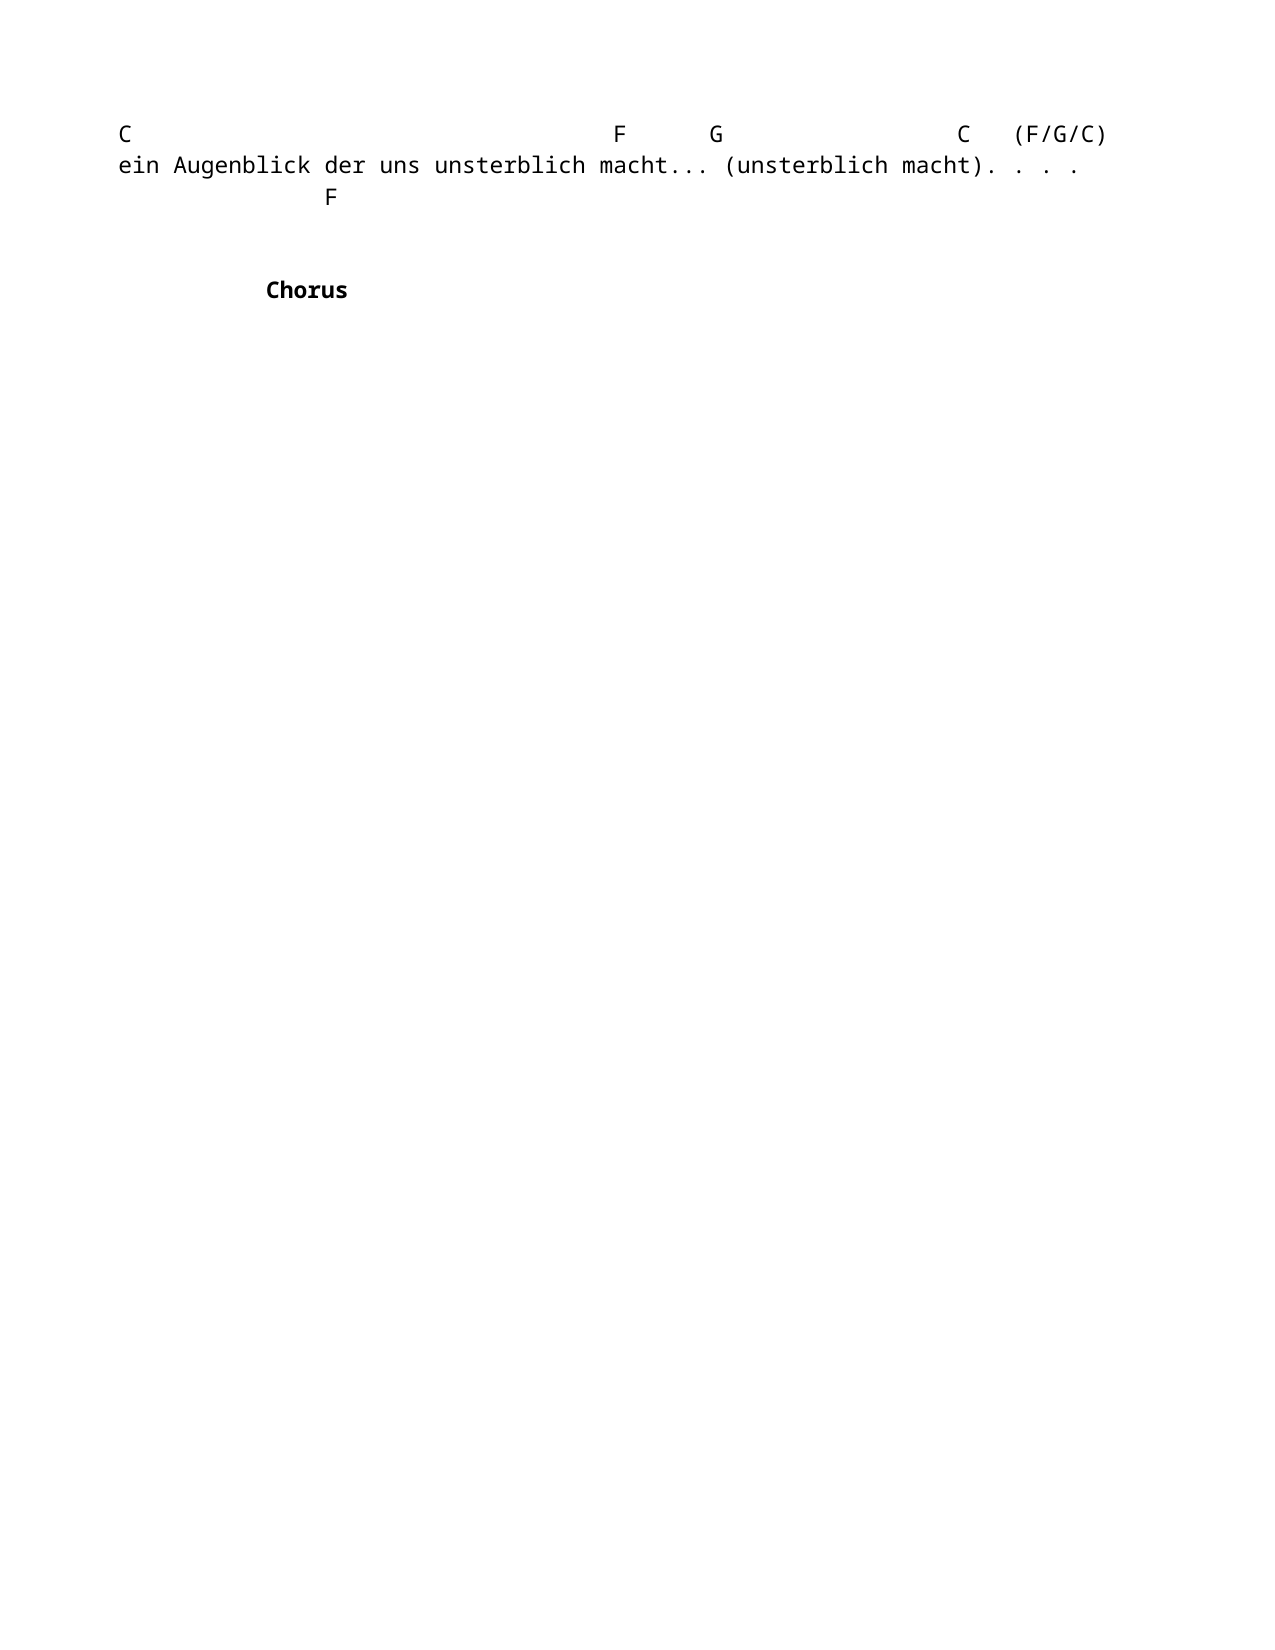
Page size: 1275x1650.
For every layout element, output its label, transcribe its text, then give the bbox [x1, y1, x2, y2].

text F [118, 181, 1157, 212]
text Chorus [118, 274, 1157, 306]
text ein Augenblick der uns unsterblich macht... (unsterblich macht). . . . [118, 149, 1157, 181]
text C F G C (F/G/C) [118, 118, 1157, 149]
